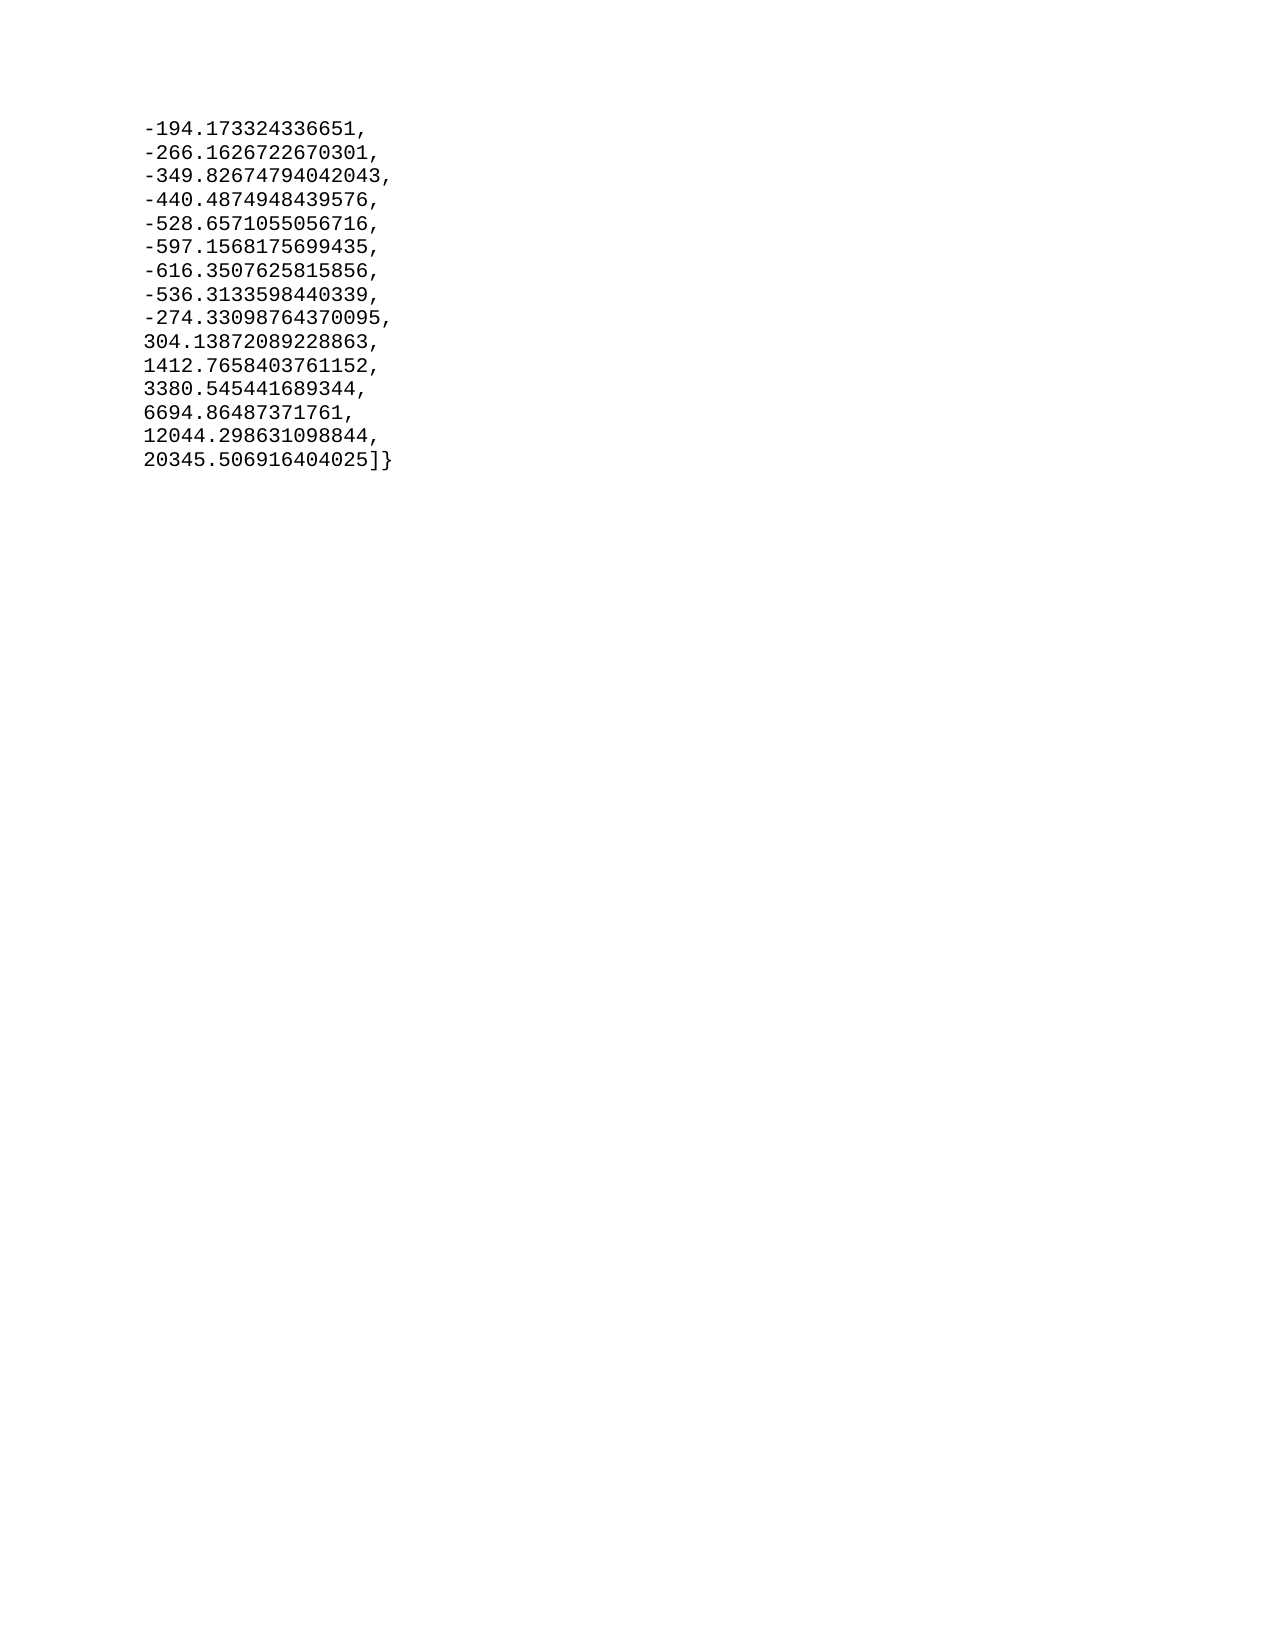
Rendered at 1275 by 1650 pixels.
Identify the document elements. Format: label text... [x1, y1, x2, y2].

text -274.33098764370095, [118, 307, 1157, 331]
text 304.13872089228863, [118, 331, 1157, 354]
text 6694.86487371761, [118, 402, 1157, 426]
text -597.1568175699435, [118, 236, 1157, 260]
text -349.82674794042043, [118, 165, 1157, 189]
text -194.173324336651, [118, 118, 1157, 142]
text -266.1626722670301, [118, 142, 1157, 165]
text -536.3133598440339, [118, 284, 1157, 307]
text 20345.506916404025]} [118, 449, 1157, 473]
text -440.4874948439576, [118, 189, 1157, 213]
text 3380.545441689344, [118, 378, 1157, 402]
text 1412.7658403761152, [118, 354, 1157, 378]
text 12044.298631098844, [118, 426, 1157, 449]
text -528.6571055056716, [118, 213, 1157, 236]
text -616.3507625815856, [118, 260, 1157, 284]
